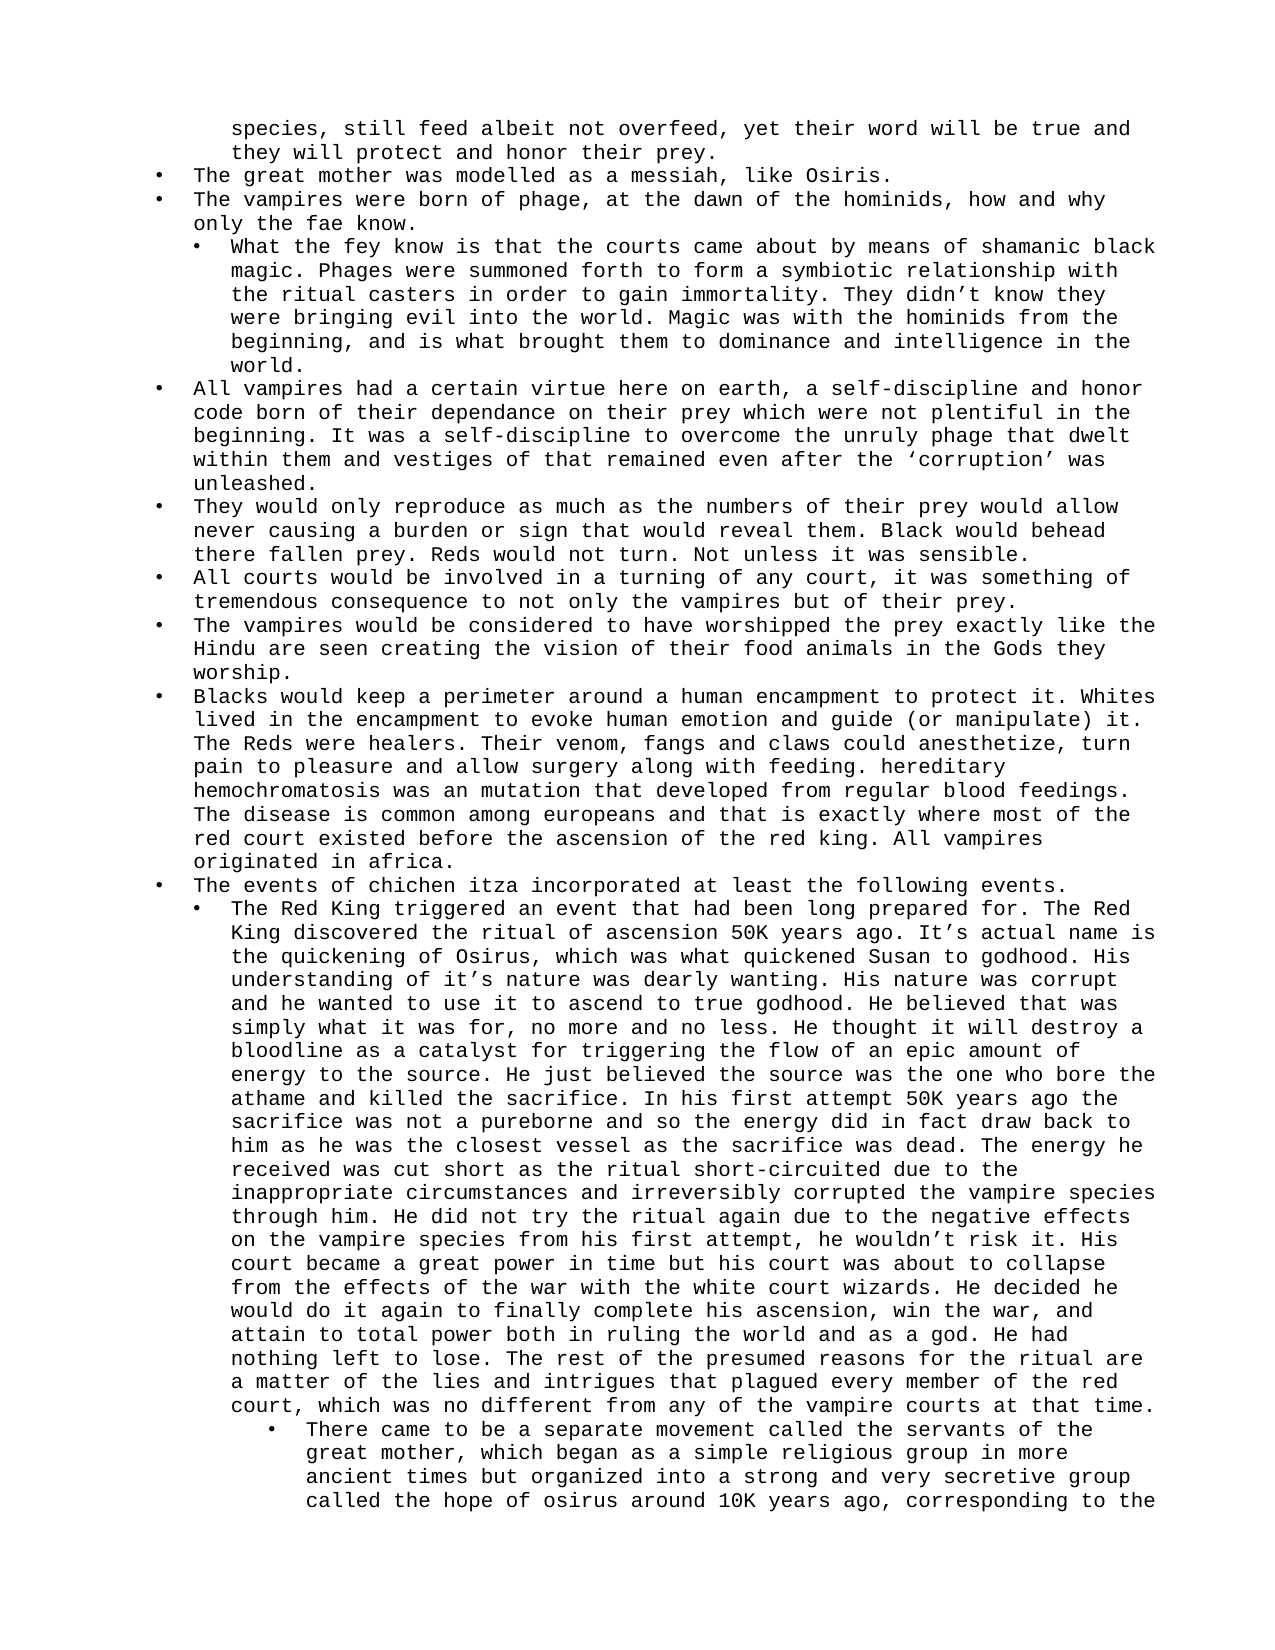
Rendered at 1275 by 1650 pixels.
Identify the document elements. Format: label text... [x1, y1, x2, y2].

list The vampires were born of phage, at the dawn of the hominids, how and why only the fae know. [156, 189, 1157, 236]
list What the fey know is that the courts came about by means of shamanic black magic. Phages were summoned forth to form a symbiotic relationship with the ritual casters in order to gain immortality. They didn’t know they were bringing evil into the world. Magic was with the hominids from the beginning, and is what brought them to dominance and intelligence in the world. [193, 236, 1157, 378]
list All courts would be involved in a turning of any court, it was something of tremendous consequence to not only the vampires but of their prey. [156, 567, 1157, 615]
list species, still feed albeit not overfeed, yet their word will be true and they will protect and honor their prey. [193, 118, 1157, 165]
list The Red King triggered an event that had been long prepared for. The Red King discovered the ritual of ascension 50K years ago. It’s actual name is the quickening of Osirus, which was what quickened Susan to godhood. His understanding of it’s nature was dearly wanting. His nature was corrupt and he wanted to use it to ascend to true godhood. He believed that was simply what it was for, no more and no less. He thought it will destroy a bloodline as a catalyst for triggering the flow of an epic amount of energy to the source. He just believed the source was the one who bore the athame and killed the sacrifice. In his first attempt 50K years ago the sacrifice was not a pureborne and so the energy did in fact draw back to him as he was the closest vessel as the sacrifice was dead. The energy he received was cut short as the ritual short-circuited due to the inappropriate circumstances and irreversibly corrupted the vampire species through him. He did not try the ritual again due to the negative effects on the vampire species from his first attempt, he wouldn’t risk it. His court became a great power in time but his court was about to collapse from the effects of the war with the white court wizards. He decided he would do it again to finally complete his ascension, win the war, and attain to total power both in ruling the world and as a god. He had nothing left to lose. The rest of the presumed reasons for the ritual are a matter of the lies and intrigues that plagued every member of the red court, which was no different from any of the vampire courts at that time. [193, 898, 1157, 1419]
list The events of chichen itza incorporated at least the following events. [156, 875, 1157, 898]
list There came to be a separate movement called the servants of the great mother, which began as a simple religious group in more ancient times but organized into a strong and very secretive group called the hope of osirus around 10K years ago, corresponding to the [268, 1419, 1157, 1513]
list They would only reproduce as much as the numbers of their prey would allow never causing a burden or sign that would reveal them. Black would behead there fallen prey. Reds would not turn. Not unless it was sensible. [156, 496, 1157, 567]
list The great mother was modelled as a messiah, like Osiris. [156, 165, 1157, 189]
list All vampires had a certain virtue here on earth, a self-discipline and honor code born of their dependance on their prey which were not plentiful in the beginning. It was a self-discipline to overcome the unruly phage that dwelt within them and vestiges of that remained even after the ‘corruption’ was unleashed. [156, 378, 1157, 496]
list The vampires would be considered to have worshipped the prey exactly like the Hindu are seen creating the vision of their food animals in the Gods they worship. [156, 615, 1157, 686]
list Blacks would keep a perimeter around a human encampment to protect it. Whites lived in the encampment to evoke human emotion and guide (or manipulate) it. The Reds were healers. Their venom, fangs and claws could anesthetize, turn pain to pleasure and allow surgery along with feeding. hereditary hemochromatosis was an mutation that developed from regular blood feedings. The disease is common among europeans and that is exactly where most of the red court existed before the ascension of the red king. All vampires originated in africa. [156, 686, 1157, 875]
